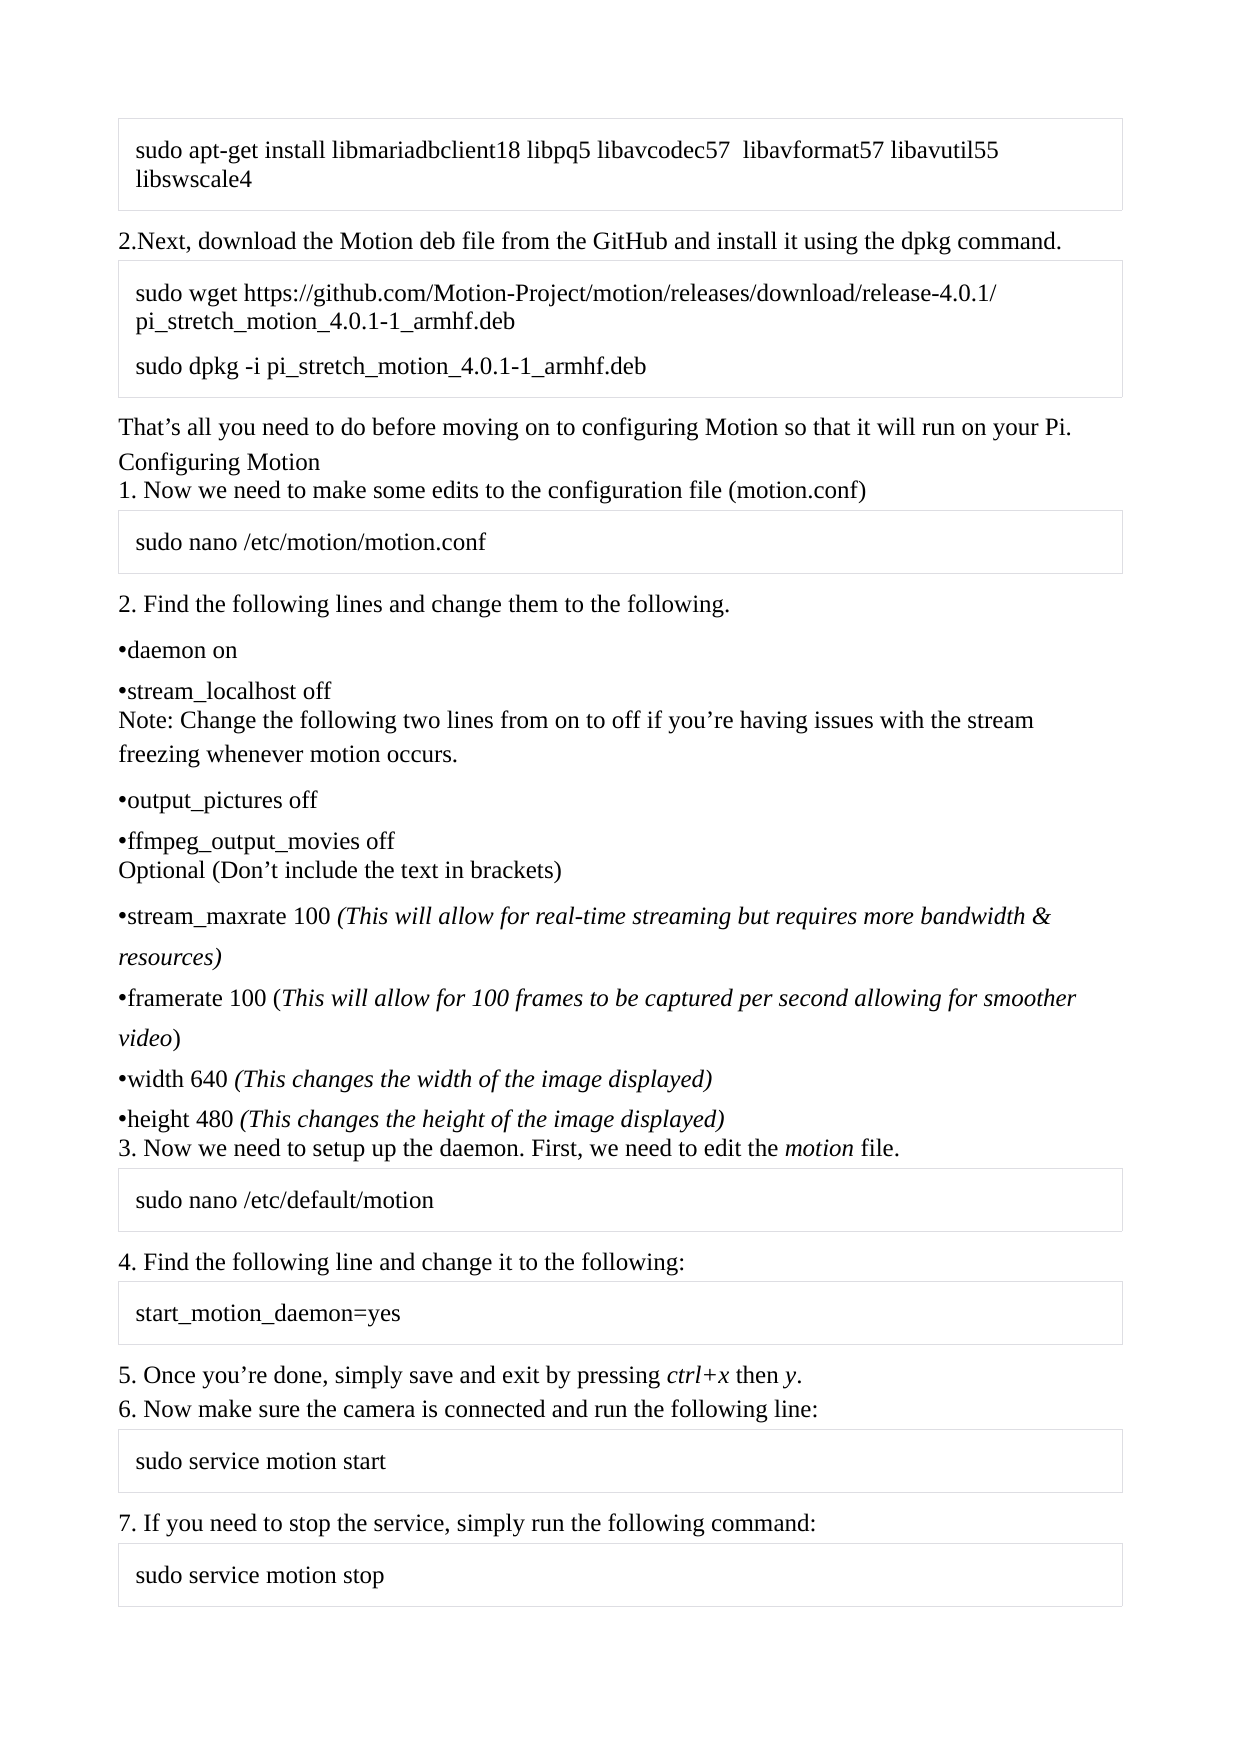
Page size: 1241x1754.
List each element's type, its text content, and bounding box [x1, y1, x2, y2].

text Optional (Don’t include the text in brackets) [118, 855, 1122, 884]
text 6. Now make sure the camera is connected and run the following line: [118, 1394, 1122, 1423]
text sudo nano /etc/motion/motion.conf [119, 511, 1122, 573]
text 1. Now we need to make some edits to the configuration file (motion.conf) [118, 476, 1122, 504]
list daemon on [118, 623, 1122, 664]
list stream_maxrate 100 (This will allow for real-time streaming but requires more bandwidth & resources) [118, 889, 1122, 971]
list output_pictures off [118, 774, 1122, 814]
list ffmpeg_output_movies off [118, 814, 1122, 855]
text 2.Next, download the Motion deb file from the GitHub and install it using the dpkg command. [118, 226, 1122, 254]
text sudo service motion start [119, 1430, 1122, 1492]
text sudo apt-get install libmariadbclient18 libpq5 libavcodec57 libavformat57 libavutil55 libswscale4 [119, 119, 1122, 210]
text 3. Now we need to setup up the daemon. First, we need to edit the motion file. [118, 1133, 1122, 1162]
text sudo dpkg -i pi_stretch_motion_4.0.1-1_armhf.deb [119, 333, 1122, 397]
text start_motion_daemon=yes [119, 1282, 1122, 1344]
text sudo nano /etc/default/motion [119, 1169, 1122, 1231]
subtitle Configuring Motion [118, 447, 1122, 476]
text sudo wget https://github.com/Motion-Project/motion/releases/download/release-4.0.1/pi_stretch_motion_4.0.1-1_armhf.deb [119, 261, 1122, 333]
text 5. Once you’re done, simply save and exit by pressing ctrl+x then y. [118, 1360, 1122, 1389]
list width 640 (This changes the width of the image displayed) [118, 1052, 1122, 1093]
list height 480 (This changes the height of the image displayed) [118, 1093, 1122, 1133]
text 2. Find the following lines and change them to the following. [118, 589, 1122, 618]
text 7. If you need to stop the service, simply run the following command: [118, 1508, 1122, 1537]
text That’s all you need to do before moving on to configuring Motion so that it will run on your Pi. [118, 412, 1122, 441]
text 4. Find the following line and change it to the following: [118, 1247, 1122, 1275]
text sudo service motion stop [119, 1544, 1122, 1606]
list framerate 100 (This will allow for 100 frames to be captured per second allowing for smoother video) [118, 971, 1122, 1052]
list stream_localhost off [118, 664, 1122, 705]
text Note: Change the following two lines from on to off if you’re having issues with the stream freezing whenever motion occurs. [118, 705, 1122, 768]
